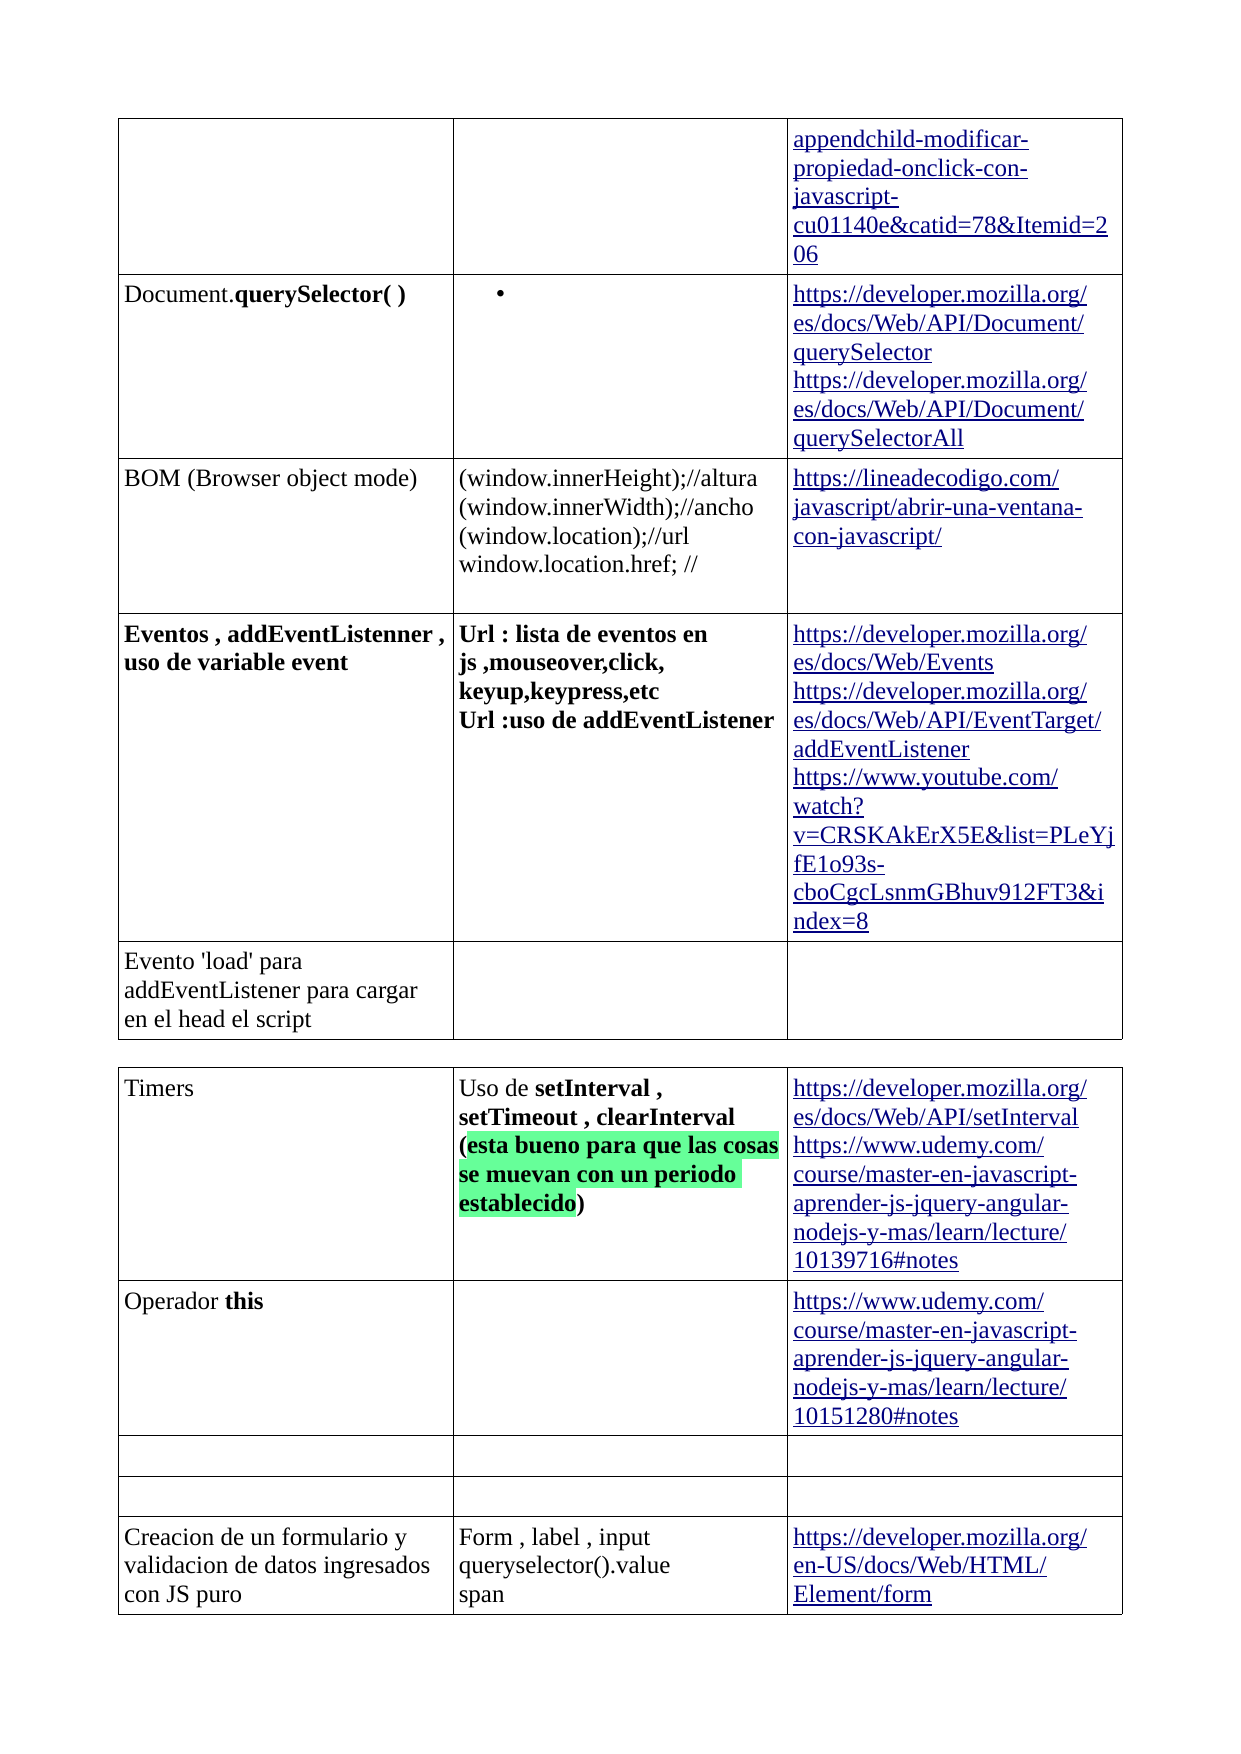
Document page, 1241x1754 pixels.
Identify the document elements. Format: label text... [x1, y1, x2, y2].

table_cell Creacion de un formulario y validacion de datos ingresados con JS puro [119, 1517, 453, 1614]
table_cell https://developer.mozilla.org/es/docs/Web/Events https://developer.mozilla.org/es/docs/Web/API/EventTarget/addEventListener https://www.youtube.com/watch?v=CRSKAkErX5E&list=PLeYjfE1o93s-cboCgcLsnmGBhuv912FT3&index=8 [788, 614, 1122, 941]
table_cell [454, 942, 787, 1038]
table_cell https://www.udemy.com/course/master-en-javascript-aprender-js-jquery-angular-nodejs-y-mas/learn/lecture/10151280#notes [788, 1281, 1122, 1435]
table_cell [454, 1477, 787, 1516]
table_cell [119, 119, 453, 273]
table_cell https://lineadecodigo.com/javascript/abrir-una-ventana-con-javascript/ [788, 459, 1122, 613]
table_header https://developer.mozilla.org/es/docs/Web/API/setInterval https://www.udemy.com/course/master-en-javascript-aprender-js-jquery-angular-nodejs-y-mas/learn/lecture/10139716#notes [788, 1068, 1122, 1280]
table_header Timers [119, 1068, 453, 1280]
table_cell (window.innerHeight);//altura (window.innerWidth);//ancho (window.location);//url window.location.href; // [454, 459, 787, 613]
table_cell appendchild-modificar-propiedad-onclick-con-javascript-cu01140e&catid=78&Itemid=206 [788, 119, 1122, 273]
table_cell [454, 275, 787, 457]
table_cell [454, 1436, 787, 1476]
table_cell [454, 1281, 787, 1435]
table_header Uso de setInterval , setTimeout , clearInterval (esta bueno para que las cosas se muevan con un periodo establecido) [454, 1068, 787, 1280]
table_cell https://developer.mozilla.org/en-US/docs/Web/HTML/Element/form [788, 1517, 1122, 1614]
table_cell [788, 1477, 1122, 1516]
table_cell Document.querySelector( ) [119, 275, 453, 457]
table_cell BOM (Browser object mode) [119, 459, 453, 613]
table_cell Eventos , addEventListenner , uso de variable event [119, 614, 453, 941]
table_cell [454, 119, 787, 273]
table_cell Form , label , input queryselector().value span [454, 1517, 787, 1614]
table_cell [119, 1436, 453, 1476]
table_cell [788, 1436, 1122, 1476]
table_cell Url : lista de eventos en js ,mouseover,click, keyup,keypress,etc Url :uso de addEventListener [454, 614, 787, 941]
table_cell Evento 'load' para addEventListener para cargar en el head el script [119, 942, 453, 1038]
table_cell [119, 1477, 453, 1516]
table_cell Operador this [119, 1281, 453, 1435]
table_cell [788, 942, 1122, 1038]
table_cell https://developer.mozilla.org/es/docs/Web/API/Document/querySelector https://developer.mozilla.org/es/docs/Web/API/Document/querySelectorAll [788, 275, 1122, 457]
